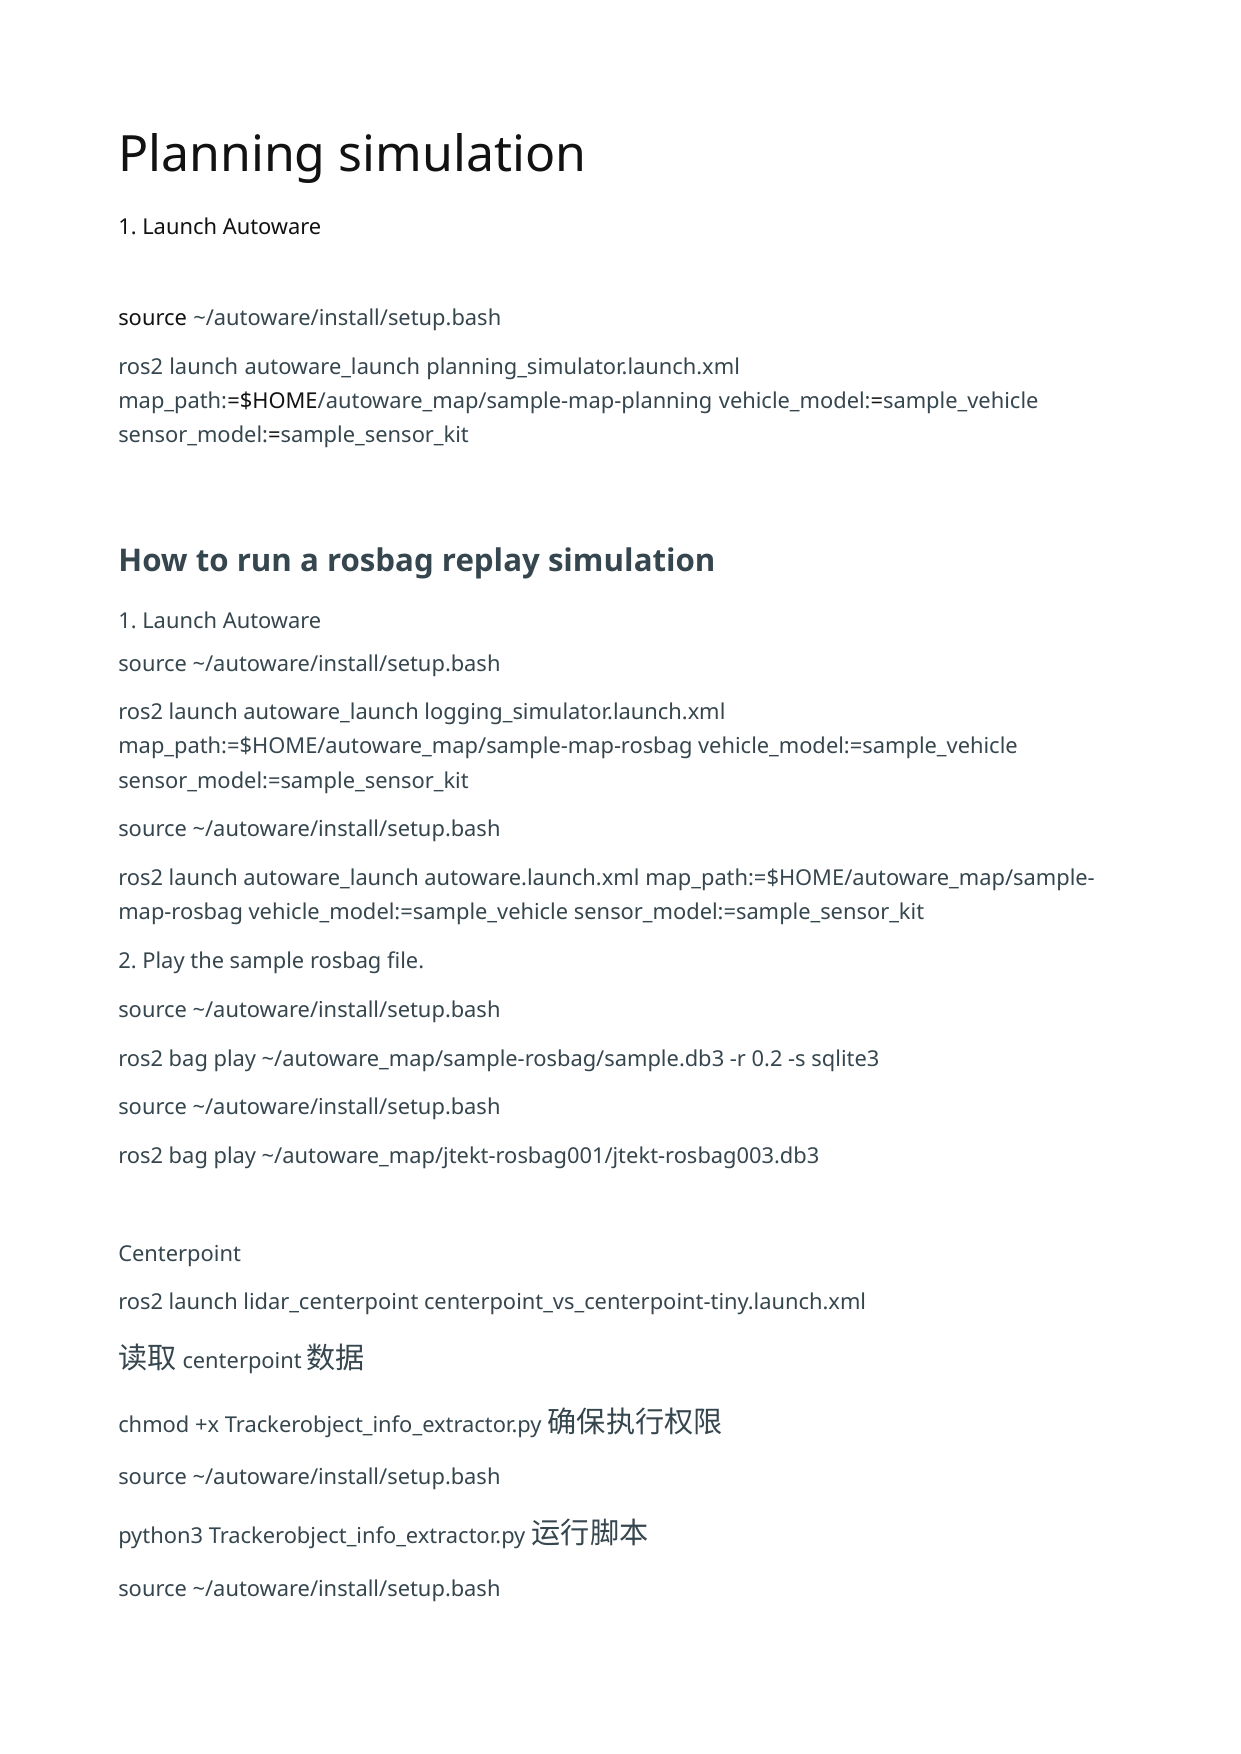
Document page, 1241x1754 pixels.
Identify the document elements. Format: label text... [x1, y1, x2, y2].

subtitle 1. Launch Autoware [118, 211, 1122, 241]
text source ~/autoware/install/setup.bash [118, 813, 1122, 843]
text ros2 bag play ~/autoware_map/jtekt-rosbag001/jtekt-rosbag003.db3 [118, 1140, 1122, 1170]
text ros2 launch autoware_launch autoware.launch.xml map_path:=$HOME/autoware_map/sample-map-rosbag vehicle_model:=sample_vehicle sensor_model:=sample_sensor_kit [118, 862, 1122, 926]
text chmod +x Trackerobject_info_extractor.py 确保执行权限 [118, 1398, 1122, 1441]
text source ~/autoware/install/setup.bash [118, 648, 1122, 677]
subtitle 1. Launch Autoware [118, 605, 1122, 635]
text source ~/autoware/install/setup.bash [118, 1091, 1122, 1121]
text python3 Trackerobject_info_extractor.py 运行脚本 [118, 1510, 1122, 1552]
text 2. Play the sample rosbag file. [118, 945, 1122, 975]
text 读取centerpoint数据 [118, 1335, 1122, 1377]
text source ~/autoware/install/setup.bash [118, 994, 1122, 1024]
text ros2 launch autoware_launch planning_simulator.launch.xml map_path:=$HOME/autoware_map/sample-map-planning vehicle_model:=sample_vehicle sensor_model:=sample_sensor_kit [118, 351, 1122, 449]
text source ~/autoware/install/setup.bash [118, 302, 1122, 332]
text ros2 bag play ~/autoware_map/sample-rosbag/sample.db3 -r 0.2 -s sqlite3 [118, 1043, 1122, 1072]
subtitle How to run a rosbag replay simulation [118, 538, 1122, 580]
subtitle Planning simulation [118, 118, 1122, 186]
text ros2 launch lidar_centerpoint centerpoint_vs_centerpoint-tiny.launch.xml [118, 1286, 1122, 1316]
text Centerpoint [118, 1238, 1122, 1267]
text source ~/autoware/install/setup.bash [118, 1461, 1122, 1491]
text source ~/autoware/install/setup.bash [118, 1573, 1122, 1603]
text ros2 launch autoware_launch logging_simulator.launch.xml map_path:=$HOME/autoware_map/sample-map-rosbag vehicle_model:=sample_vehicle sensor_model:=sample_sensor_kit [118, 696, 1122, 794]
